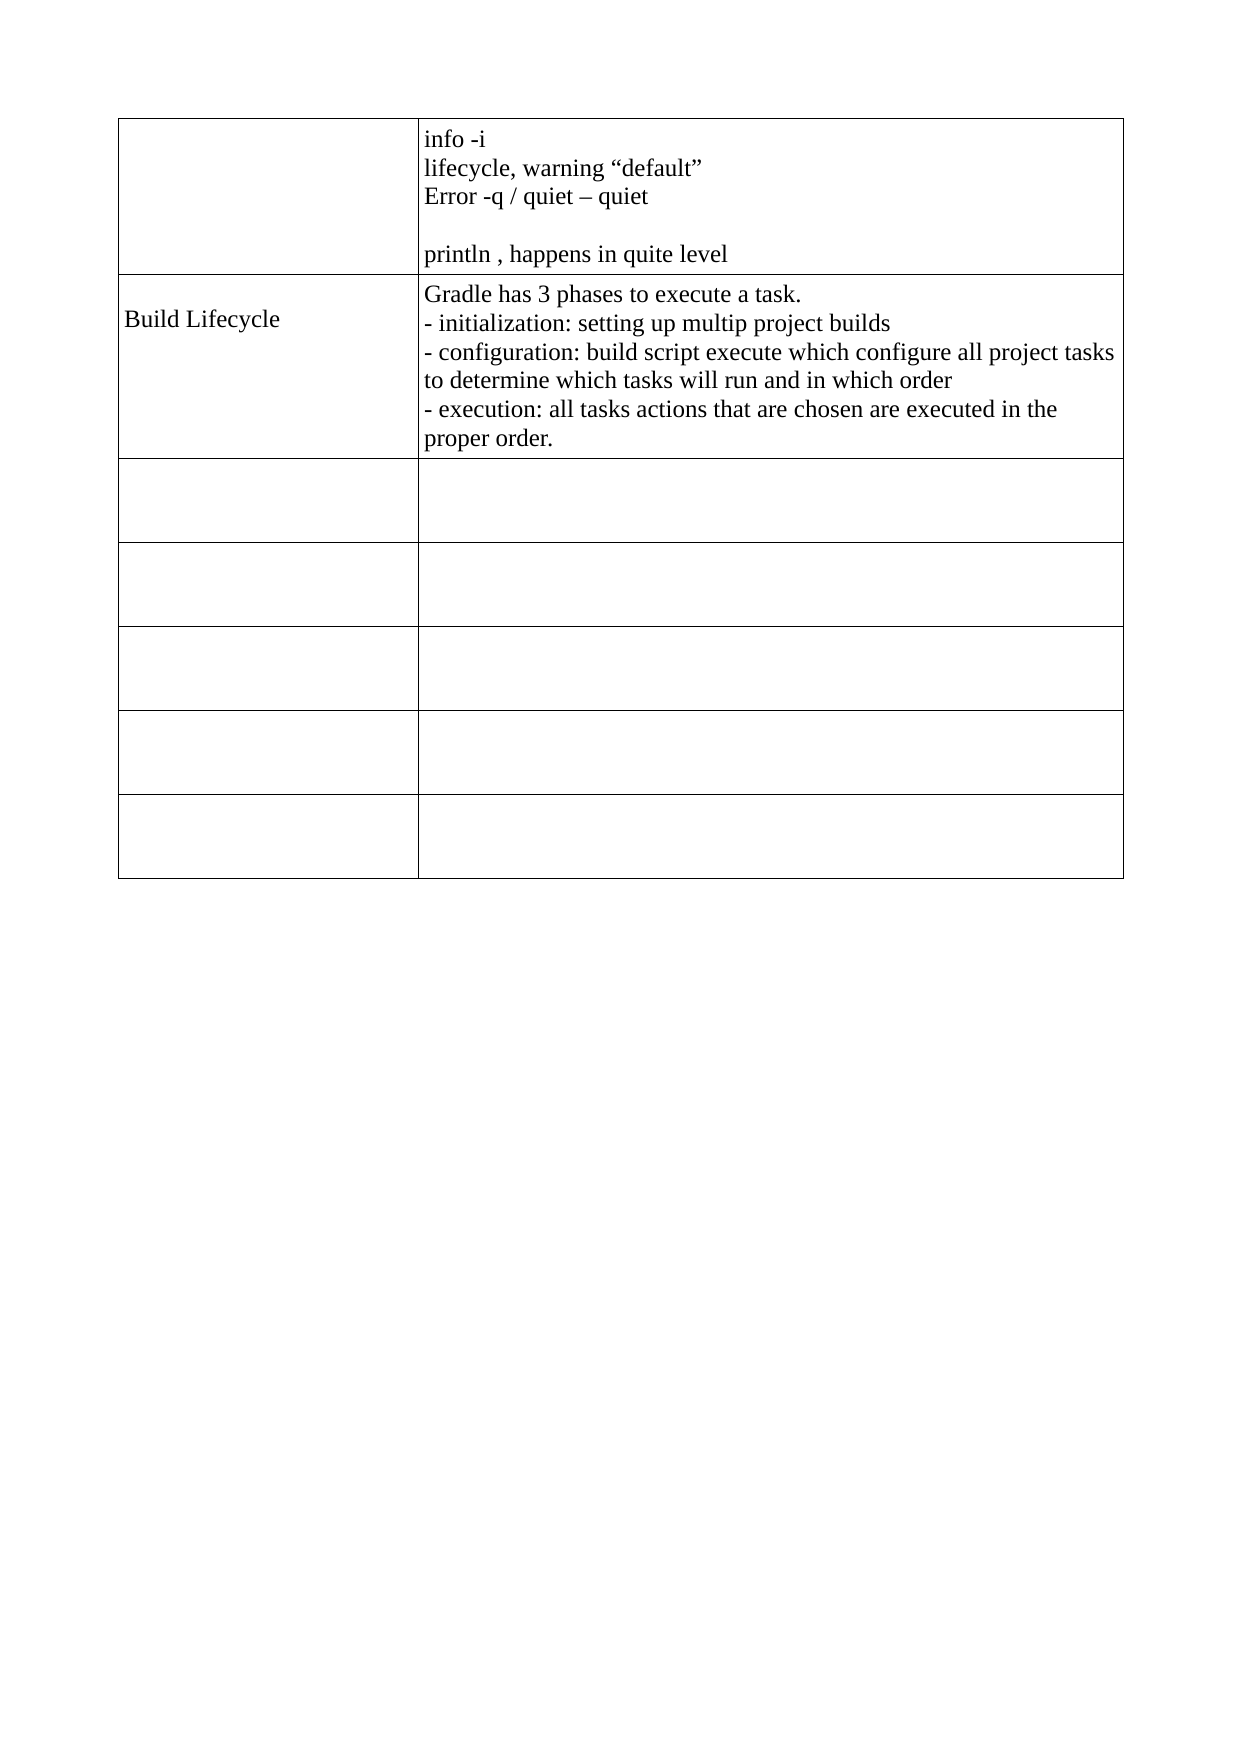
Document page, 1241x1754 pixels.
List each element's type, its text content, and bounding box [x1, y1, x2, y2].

table_cell Build Lifecycle [119, 275, 418, 457]
table_cell [419, 459, 1123, 542]
table_cell [419, 627, 1123, 710]
table_cell [119, 543, 418, 626]
table_cell info -i lifecycle, warning “default” Error -q / quiet – quiet println , happens in quite level [419, 119, 1123, 273]
table_cell [119, 119, 418, 273]
table_cell [119, 459, 418, 542]
table_cell [119, 795, 418, 878]
table_cell [419, 543, 1123, 626]
table_cell [419, 711, 1123, 794]
table_cell Gradle has 3 phases to execute a task. - initialization: setting up multip project builds - configuration: build script execute which configure all project tasks to determine which tasks will run and in which order - execution: all tasks actions that are chosen are executed in the proper order. [419, 275, 1123, 457]
table_cell [419, 795, 1123, 878]
table_cell [119, 627, 418, 710]
table_cell [119, 711, 418, 794]
